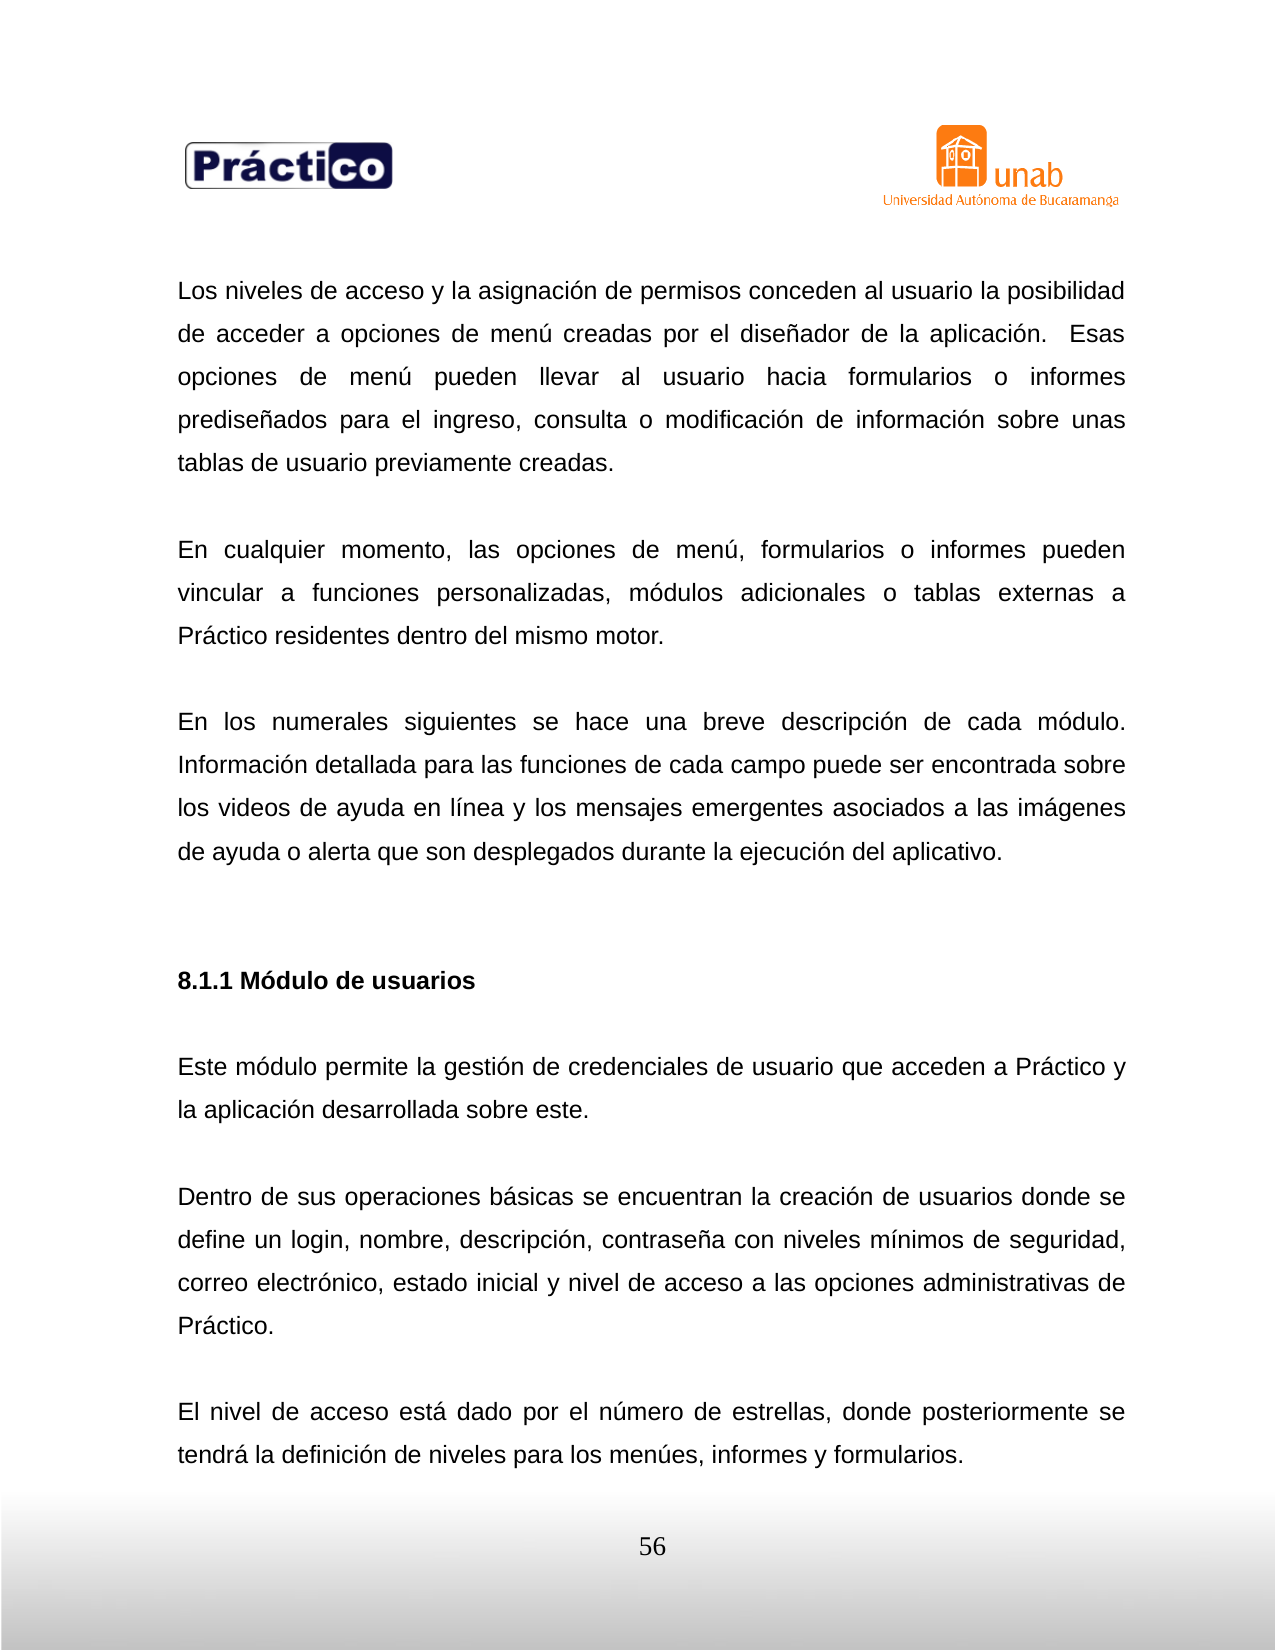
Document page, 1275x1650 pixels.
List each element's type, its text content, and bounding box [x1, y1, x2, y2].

picture [1, 1472, 1275, 1650]
text Este módulo permite la gestión de credenciales de usuario que acceden a Práctico y la aplicación desarrollada sobre este. [177, 1052, 1127, 1124]
text En los numerales siguientes se hace una breve descripción de cada módulo. Información detallada para las funciones de cada campo puede ser encontrada sobre los videos de ayuda en línea y los mensajes emergentes asociados a las imágenes de ayuda o alerta que son desplegados durante la ejecución del aplicativo. [177, 707, 1127, 865]
text Dentro de sus operaciones básicas se encuentran la creación de usuarios donde se define un login, nombre, descripción, contraseña con niveles mínimos de seguridad, correo electrónico, estado inicial y nivel de acceso a las opciones administrativas de Práctico. [177, 1182, 1127, 1340]
text Los niveles de acceso y la asignación de permisos conceden al usuario la posibilidad de acceder a opciones de menú creadas por el diseñador de la aplicación. Esas opciones de menú pueden llevar al usuario hacia formularios o informes prediseñados para el ingreso, consulta o modificación de información sobre unas tablas de usuario previamente creadas. [177, 276, 1127, 477]
picture [182, 140, 395, 191]
text En cualquier momento, las opciones de menú, formularios o informes pueden vincular a funciones personalizadas, módulos adicionales o tablas externas a Práctico residentes dentro del mismo motor. [177, 535, 1127, 650]
text El nivel de acceso está dado por el número de estrellas, donde posteriormente se tendrá la definición de niveles para los menúes, informes y formularios. [177, 1397, 1127, 1469]
picture [883, 125, 1119, 207]
text 8.1.1 Módulo de usuarios [177, 966, 1127, 995]
